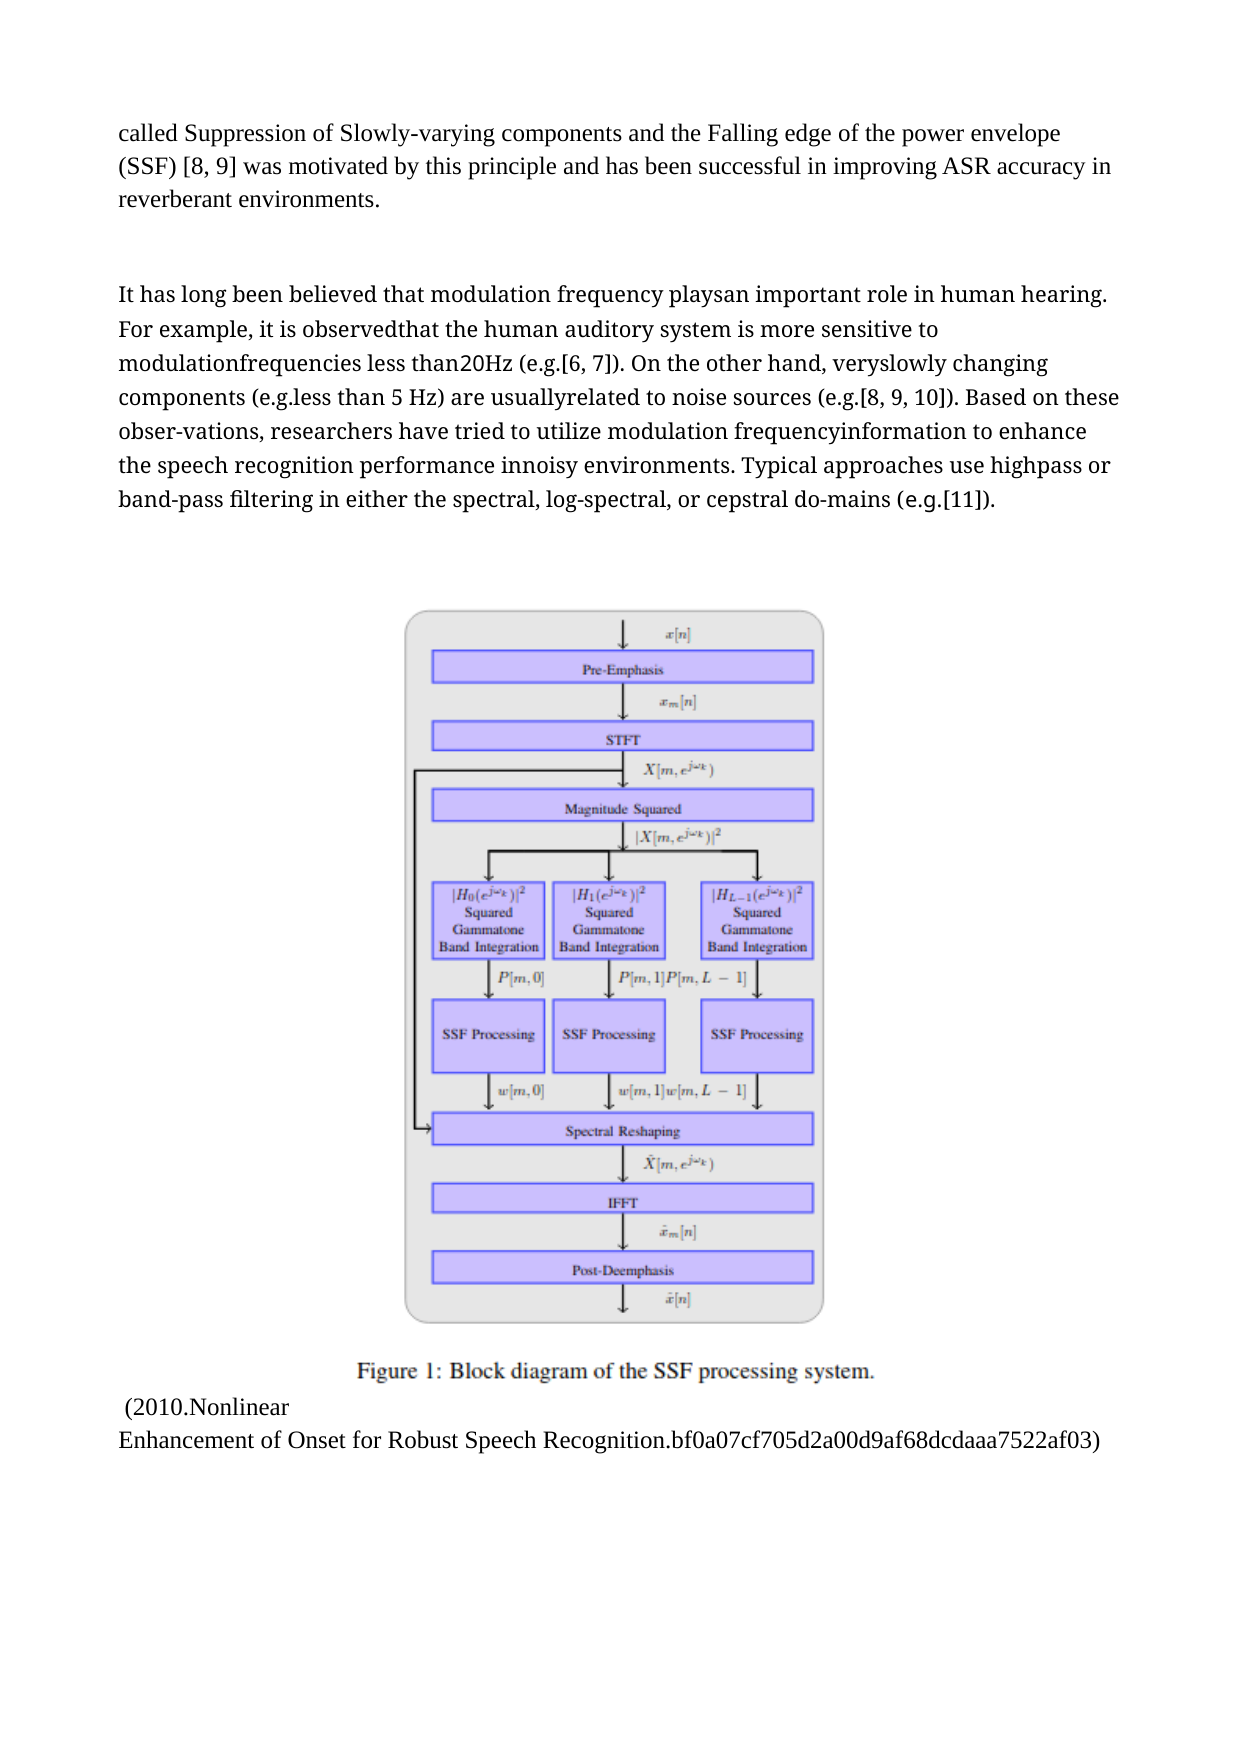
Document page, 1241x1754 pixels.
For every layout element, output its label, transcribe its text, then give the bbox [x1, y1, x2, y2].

text (2010.Nonlinear Enhancement of Onset for Robust Speech Recognition.bf0a07cf705d2a00d9af68dcdaaa7522af03) [118, 1392, 1122, 1454]
text called Suppression of Slowly-varying components and the Falling edge of the power envelope (SSF) [8, 9] was motivated by this principle and has been successful in improving ASR accuracy in reverberant environments. [118, 118, 1122, 213]
text It has long been believed that modulation frequency playsan important role in human hearing. For example, it is observedthat the human auditory system is more sensitive to modulationfrequencies less than20Hz (e.g.[6, 7]). On the other hand, veryslowly changing components (e.g.less than 5 Hz) are usuallyrelated to noise sources (e.g.[8, 9, 10]). Based on these obser-vations, researchers have tried to utilize modulation frequencyinformation to enhance the speech recognition performance innoisy environments. Typical approaches use highpass or band-pass filtering in either the spectral, log-spectral, or cepstral do-mains (e.g.[11]). [118, 279, 1122, 514]
picture [342, 581, 898, 1399]
